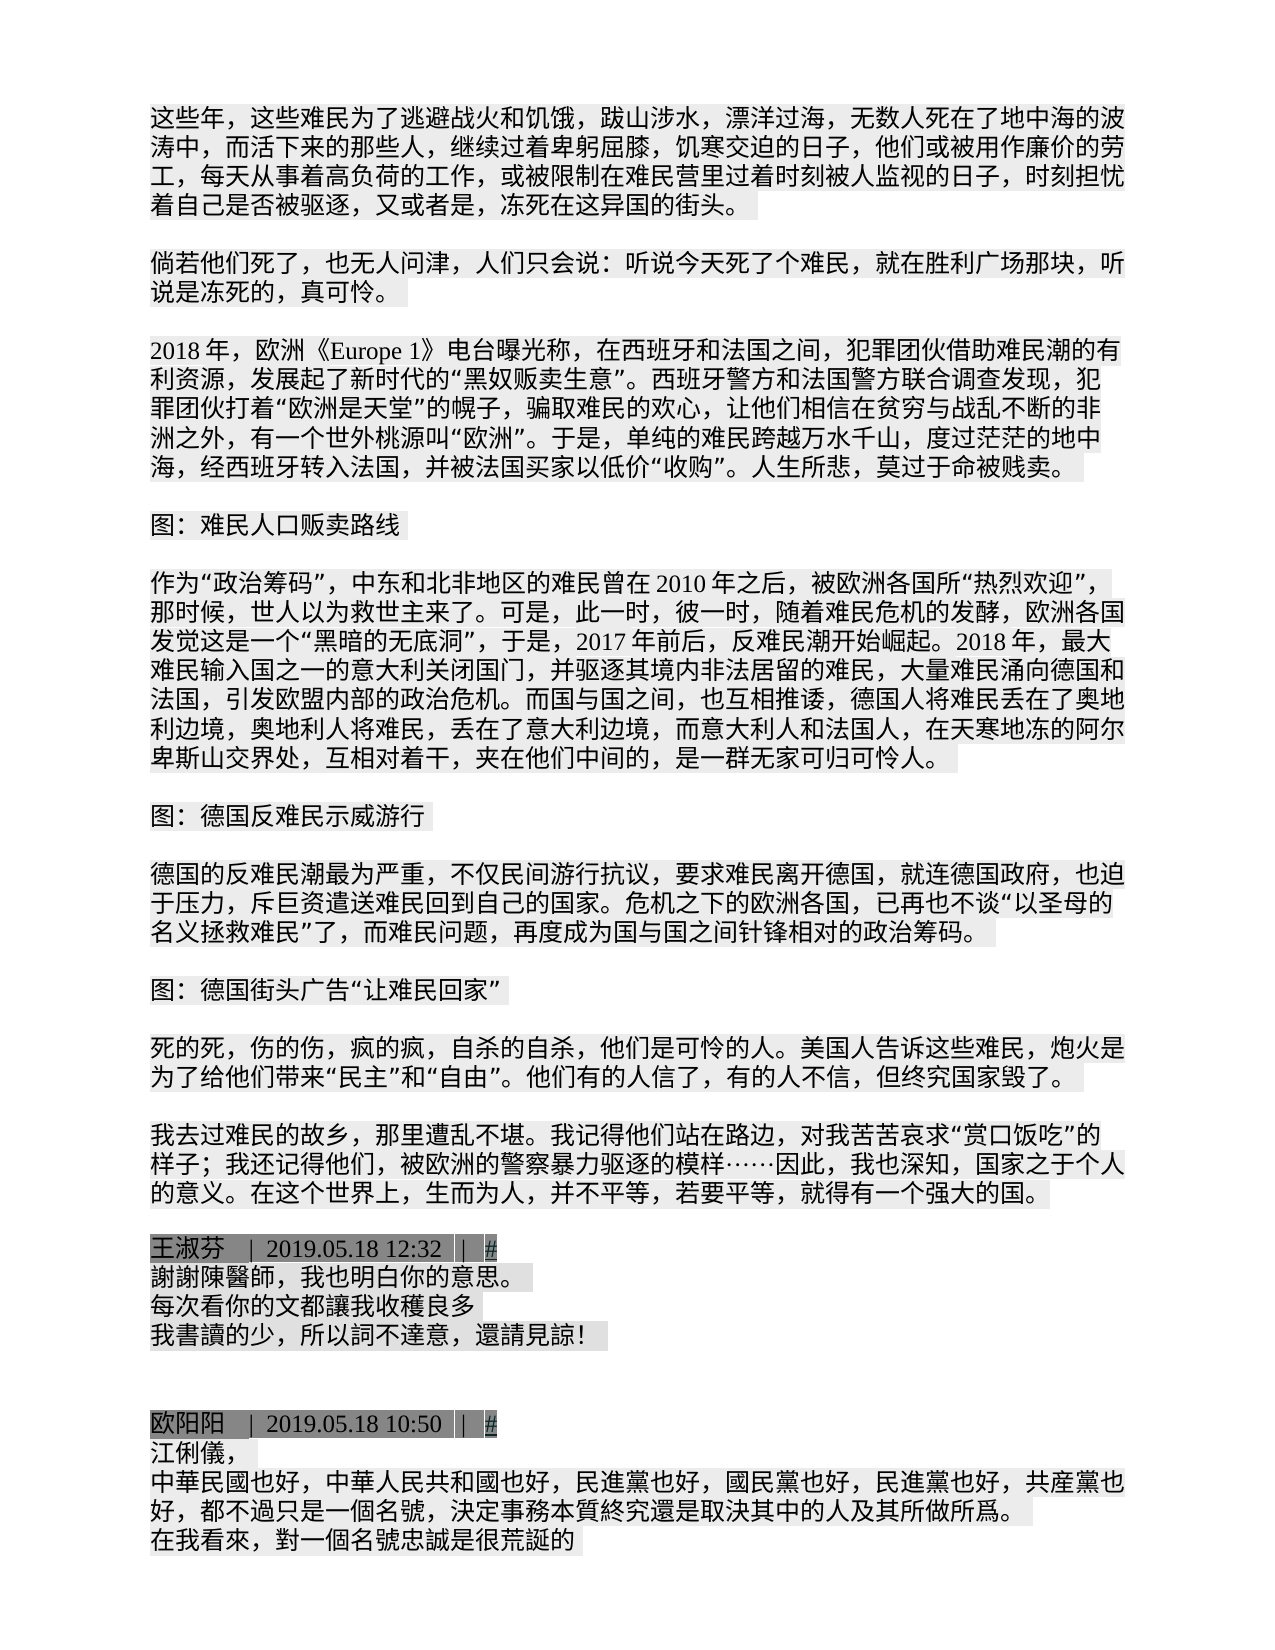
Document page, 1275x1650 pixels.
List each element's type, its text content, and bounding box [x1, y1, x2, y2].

text 王淑芬 | 2019.05.18 12:32 | # [150, 1234, 1125, 1263]
text 欧阳阳 | 2019.05.18 10:50 | # [150, 1409, 1125, 1439]
text 謝謝陳醫師，我也明白你的意思。 每次看你的文都讓我收穫良多 我書讀的少，所以詞不達意，還請見諒！ [150, 1263, 1125, 1384]
text 江俐儀， 中華民國也好，中華人民共和國也好，民進黨也好，國民黨也好，民進黨也好，共産黨也好，都不過只是一個名號，決定事務本質終究還是取決其中的人及其所做所爲。 在我看來，對一個名號忠誠是很荒誕的 [150, 1439, 1125, 1556]
text 這篇文章很長圖又多，不方便貼，我試試看這裡可不可以貼圖或連接 如果不行，煩請刪除 原文連結： https://bit.ly/2WQmC8s 我最初接触难民的时候，觉得他们“很可怕”，因为欧洲人告诉我的难民是爱抢、爱偷、爱打架。于是，我总躲着他们，每每在街头与他们对目，总是心生恐惧，在我最初的认知里，欧洲人正开始驱逐这些来自北非和西亚的“毒瘤”。 可后来，一位身边的华人一语点醒了我：国家要是好好的，谁愿意当难民啊？ 2017年初的一次经历，让我开始关注这个群体的生存状况。当时我因为太迟抵达酒店，无奈只能在奥地利蒂罗尔州的火车站里避寒，可车站里挤满了黑压压的非洲难民。他们看起来“危险系数很高”，至少对于当时孤身寡人的我来说，我感到不安。 我强忍着恐惧，与其中一个难民说上了话，我们坐在站台上聊着中国，他在言语之中表达了对我出身在中国的艳羡，我们很聊得来。可没多久，我便远远地听见有人喊了一句“警察来了”，然后和我对话的他，消失在了漫漫夜色中。而车站里，蒂罗尔州的警察，配着枪和电棍，正卖力地驱逐着在车站里取暖的难民。 我坐在我的行李箱上，看着白人警察吼着，他们吼得很大声，连我都害怕。然后，难民们像遇到了财狼一般，四处逃窜。他们被赶出了火车站，而车站外面，是天寒地冻的阿尔卑斯之夜。我是第一次见到这般混乱的场面，我和我的朋友说：有些事，真的经历了才知道。 这些年，这些难民为了逃避战火和饥饿，跋山涉水，漂洋过海，无数人死在了地中海的波涛中，而活下来的那些人，继续过着卑躬屈膝，饥寒交迫的日子，他们或被用作廉价的劳工，每天从事着高负荷的工作，或被限制在难民营里过着时刻被人监视的日子，时刻担忧着自己是否被驱逐，又或者是，冻死在这异国的街头。 倘若他们死了，也无人问津，人们只会说：听说今天死了个难民，就在胜利广场那块，听说是冻死的，真可怜。 2018年，欧洲《Europe 1》电台曝光称，在西班牙和法国之间，犯罪团伙借助难民潮的有利资源，发展起了新时代的“黑奴贩卖生意”。西班牙警方和法国警方联合调查发现，犯罪团伙打着“欧洲是天堂”的幌子，骗取难民的欢心，让他们相信在贫穷与战乱不断的非洲之外，有一个世外桃源叫“欧洲”。于是，单纯的难民跨越万水千山，度过茫茫的地中海，经西班牙转入法国，并被法国买家以低价“收购”。人生所悲，莫过于命被贱卖。 图：难民人口贩卖路线 作为“政治筹码”，中东和北非地区的难民曾在2010年之后，被欧洲各国所“热烈欢迎”，那时候，世人以为救世主来了。可是，此一时，彼一时，随着难民危机的发酵，欧洲各国发觉这是一个“黑暗的无底洞”，于是，2017年前后，反难民潮开始崛起。2018年，最大难民输入国之一的意大利关闭国门，并驱逐其境内非法居留的难民，大量难民涌向德国和法国，引发欧盟内部的政治危机。而国与国之间，也互相推诿，德国人将难民丢在了奥地利边境，奥地利人将难民，丢在了意大利边境，而意大利人和法国人，在天寒地冻的阿尔卑斯山交界处，互相对着干，夹在他们中间的，是一群无家可归可怜人。 图：德国反难民示威游行 德国的反难民潮最为严重，不仅民间游行抗议，要求难民离开德国，就连德国政府，也迫于压力，斥巨资遣送难民回到自己的国家。危机之下的欧洲各国，已再也不谈“以圣母的名义拯救难民”了，而难民问题，再度成为国与国之间针锋相对的政治筹码。 图：德国街头广告“让难民回家” 死的死，伤的伤，疯的疯，自杀的自杀，他们是可怜的人。美国人告诉这些难民，炮火是为了给他们带来“民主”和“自由”。他们有的人信了，有的人不信，但终究国家毁了。 我去过难民的故乡，那里遭乱不堪。我记得他们站在路边，对我苦苦哀求“赏口饭吃”的样子；我还记得他们，被欧洲的警察暴力驱逐的模样······因此，我也深知，国家之于个人的意义。在这个世界上，生而为人，并不平等，若要平等，就得有一个强大的国。 [150, 75, 1125, 1209]
